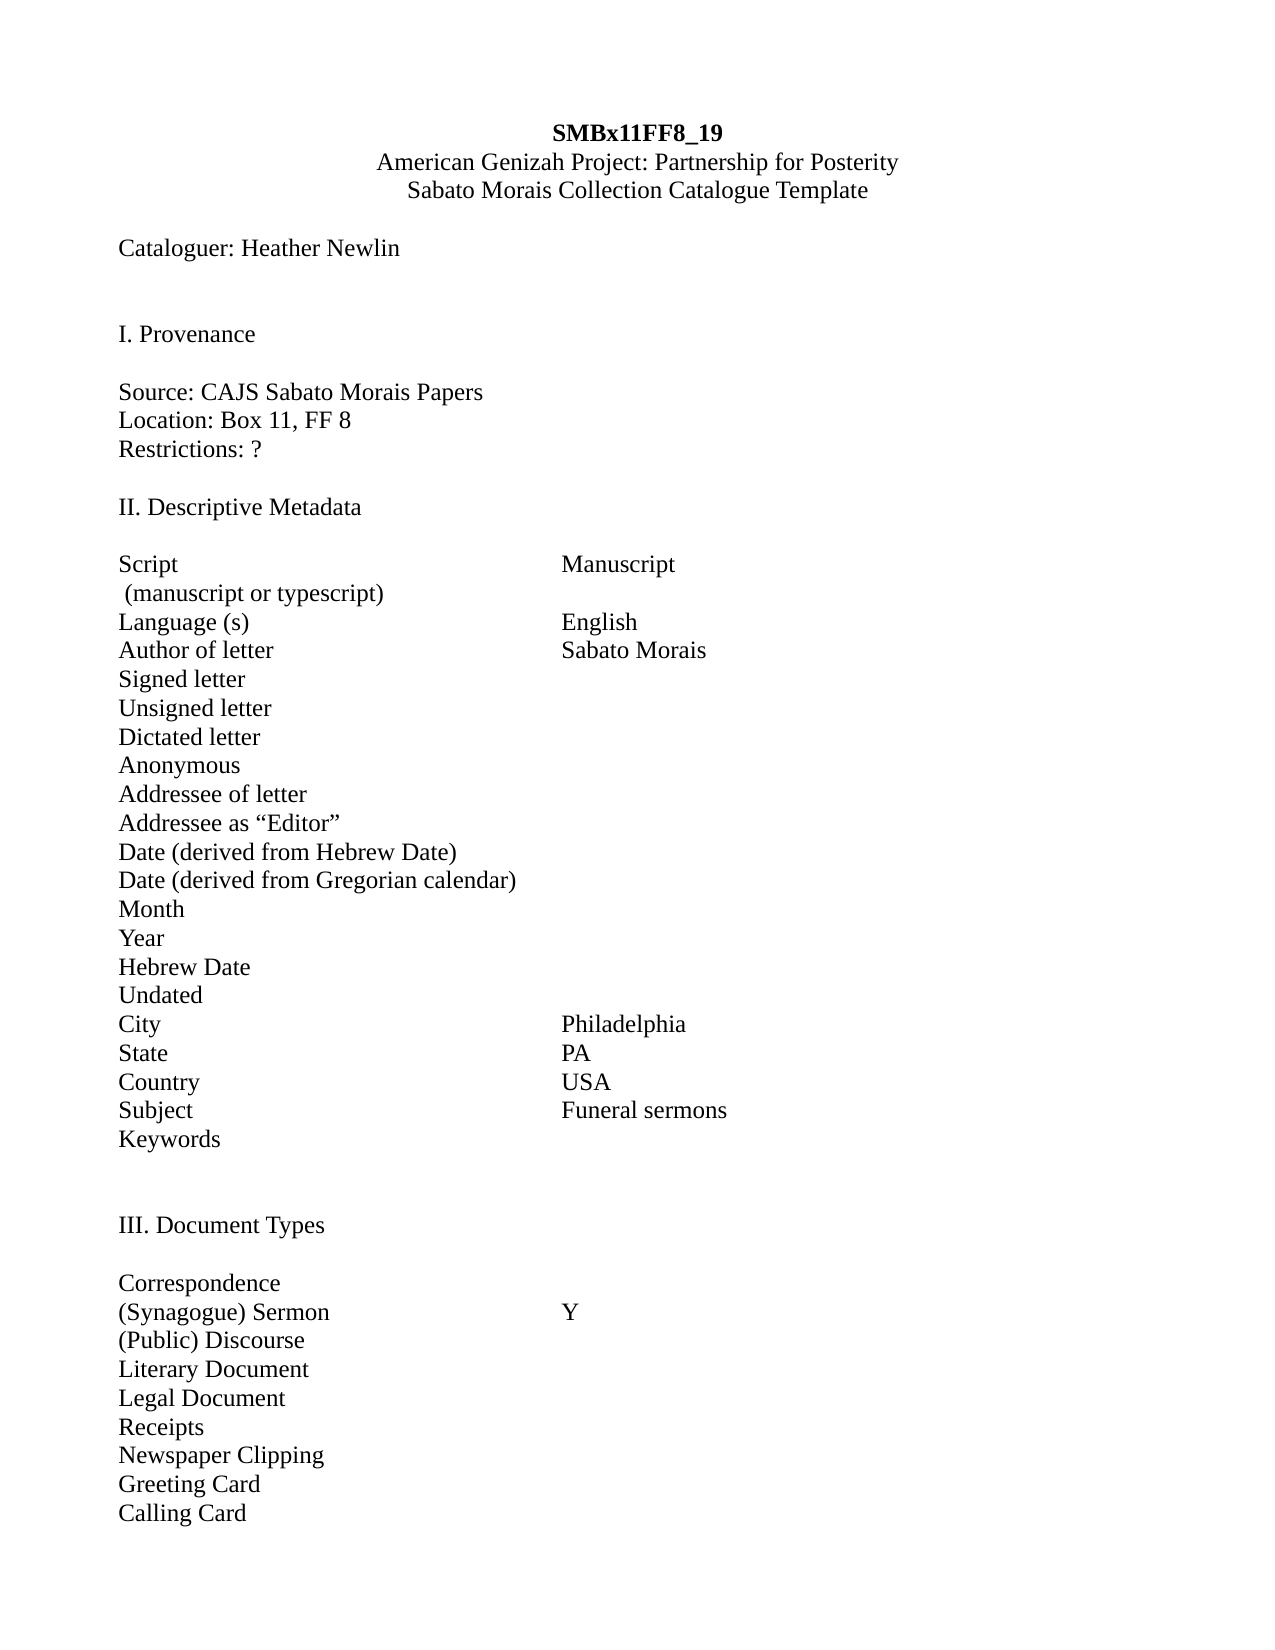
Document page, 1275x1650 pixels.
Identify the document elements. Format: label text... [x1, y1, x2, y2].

text Receipts [118, 1412, 1157, 1441]
text Location: Box 11, FF 8 [118, 406, 1157, 434]
text Cataloguer: Heather Newlin [118, 233, 1157, 262]
text Year [118, 923, 1157, 952]
text Unsigned letter [118, 693, 1157, 722]
text Script Manuscript [118, 549, 1157, 578]
text (Synagogue) Sermon Y [118, 1297, 1157, 1326]
text Restrictions: ? [118, 434, 1157, 463]
text Literary Document [118, 1354, 1157, 1383]
text Language (s) English [118, 607, 1157, 636]
text Legal Document [118, 1383, 1157, 1412]
text Subject Funeral sermons [118, 1096, 1157, 1124]
text Undated [118, 981, 1157, 1009]
text American Genizah Project: Partnership for Posterity [118, 147, 1157, 176]
text City Philadelphia [118, 1009, 1157, 1038]
text SMBx11FF8_19 [118, 118, 1157, 147]
text Hebrew Date [118, 952, 1157, 981]
text Dictated letter [118, 722, 1157, 751]
text Date (derived from Gregorian calendar) [118, 866, 1157, 894]
text (Public) Discourse [118, 1326, 1157, 1354]
text Author of letter Sabato Morais [118, 636, 1157, 664]
text Calling Card [118, 1498, 1157, 1527]
text Newspaper Clipping [118, 1441, 1157, 1469]
text II. Descriptive Metadata [118, 492, 1157, 521]
text Correspondence [118, 1268, 1157, 1297]
text State PA [118, 1038, 1157, 1067]
text Keywords [118, 1124, 1157, 1153]
text I. Provenance [118, 319, 1157, 348]
text Sabato Morais Collection Catalogue Template [118, 176, 1157, 204]
text Addressee of letter [118, 779, 1157, 808]
text (manuscript or typescript) [118, 578, 1157, 607]
text III. Document Types [118, 1211, 1157, 1239]
text Country USA [118, 1067, 1157, 1096]
text Addressee as “Editor” [118, 808, 1157, 837]
text Date (derived from Hebrew Date) [118, 837, 1157, 866]
text Month [118, 894, 1157, 923]
text Greeting Card [118, 1469, 1157, 1498]
text Source: CAJS Sabato Morais Papers [118, 377, 1157, 406]
text Anonymous [118, 751, 1157, 779]
text Signed letter [118, 664, 1157, 693]
